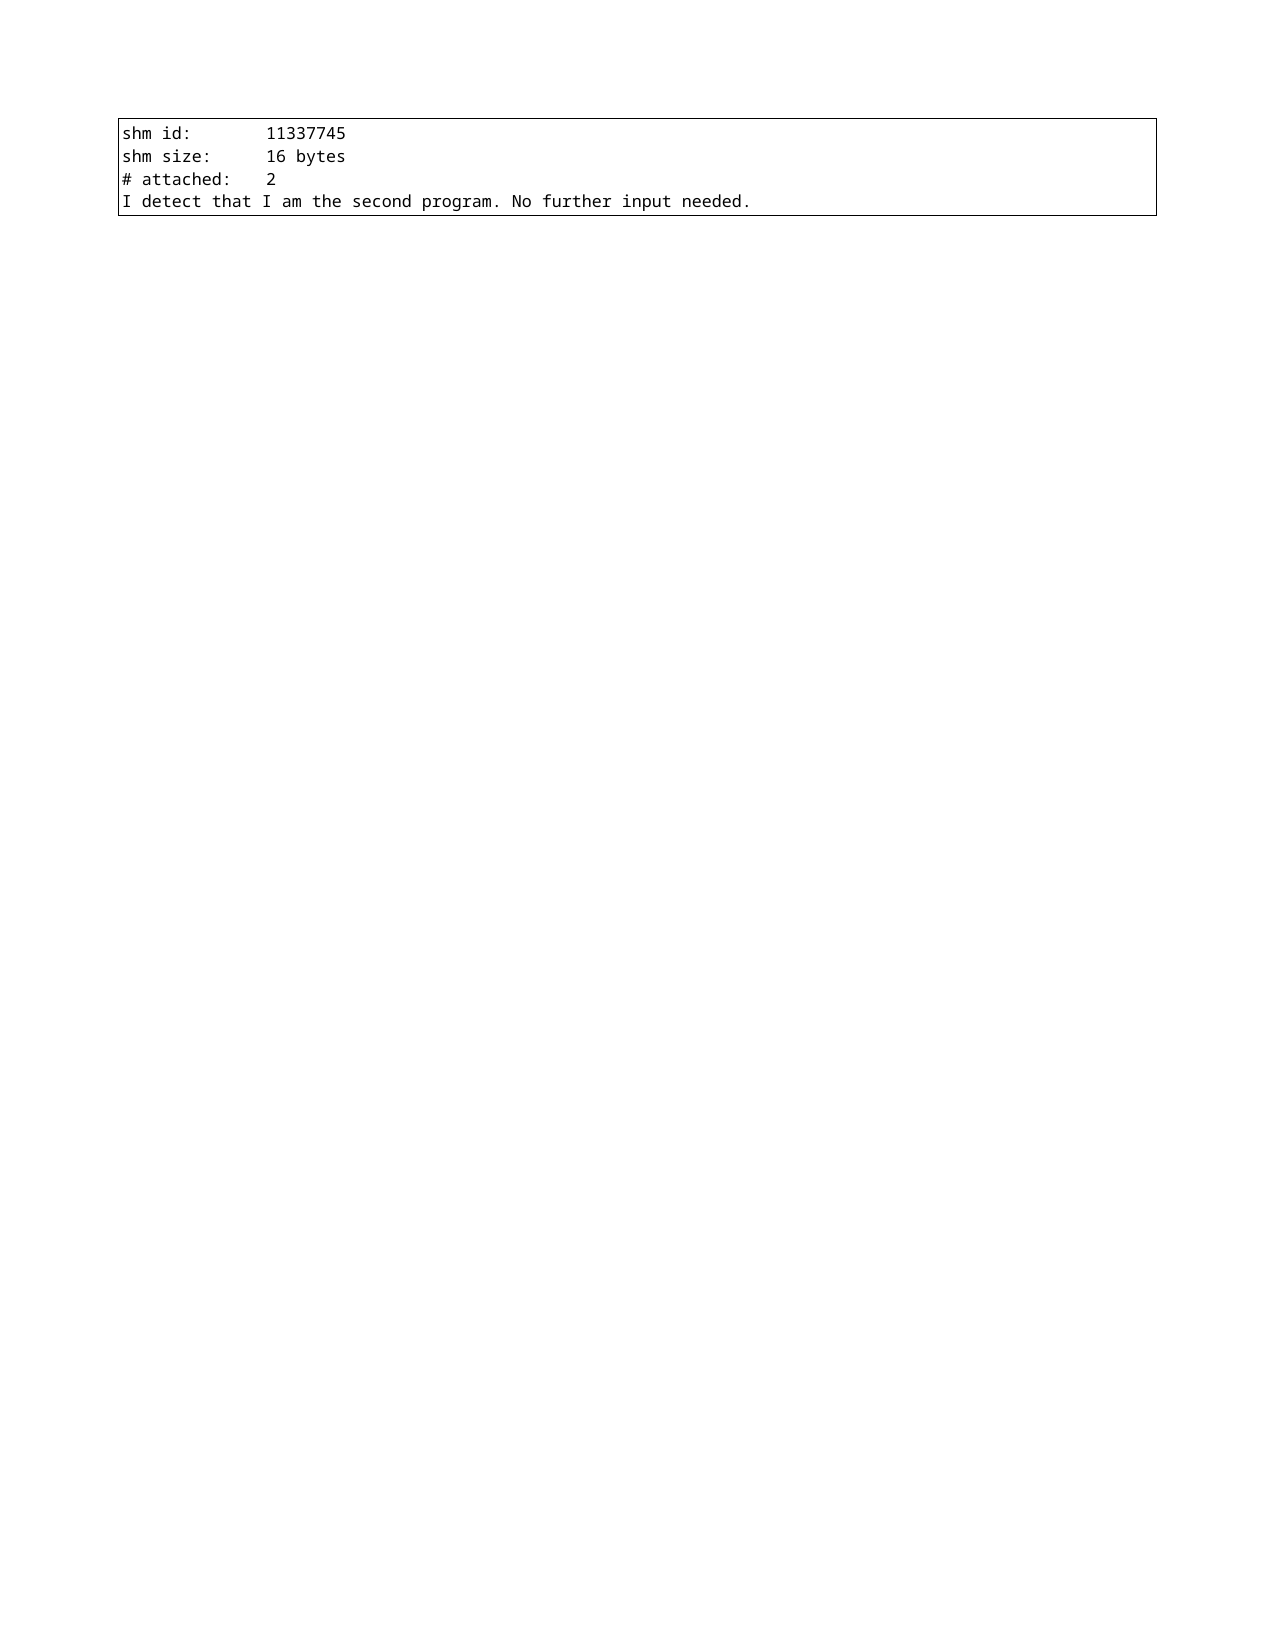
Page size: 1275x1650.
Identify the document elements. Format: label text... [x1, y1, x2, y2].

text shm size: 16 bytes [119, 141, 1156, 163]
text shm id: 11337745 [119, 119, 1156, 141]
text I detect that I am the second program. No further input needed. [119, 186, 1156, 215]
text # attached: 2 [119, 163, 1156, 186]
